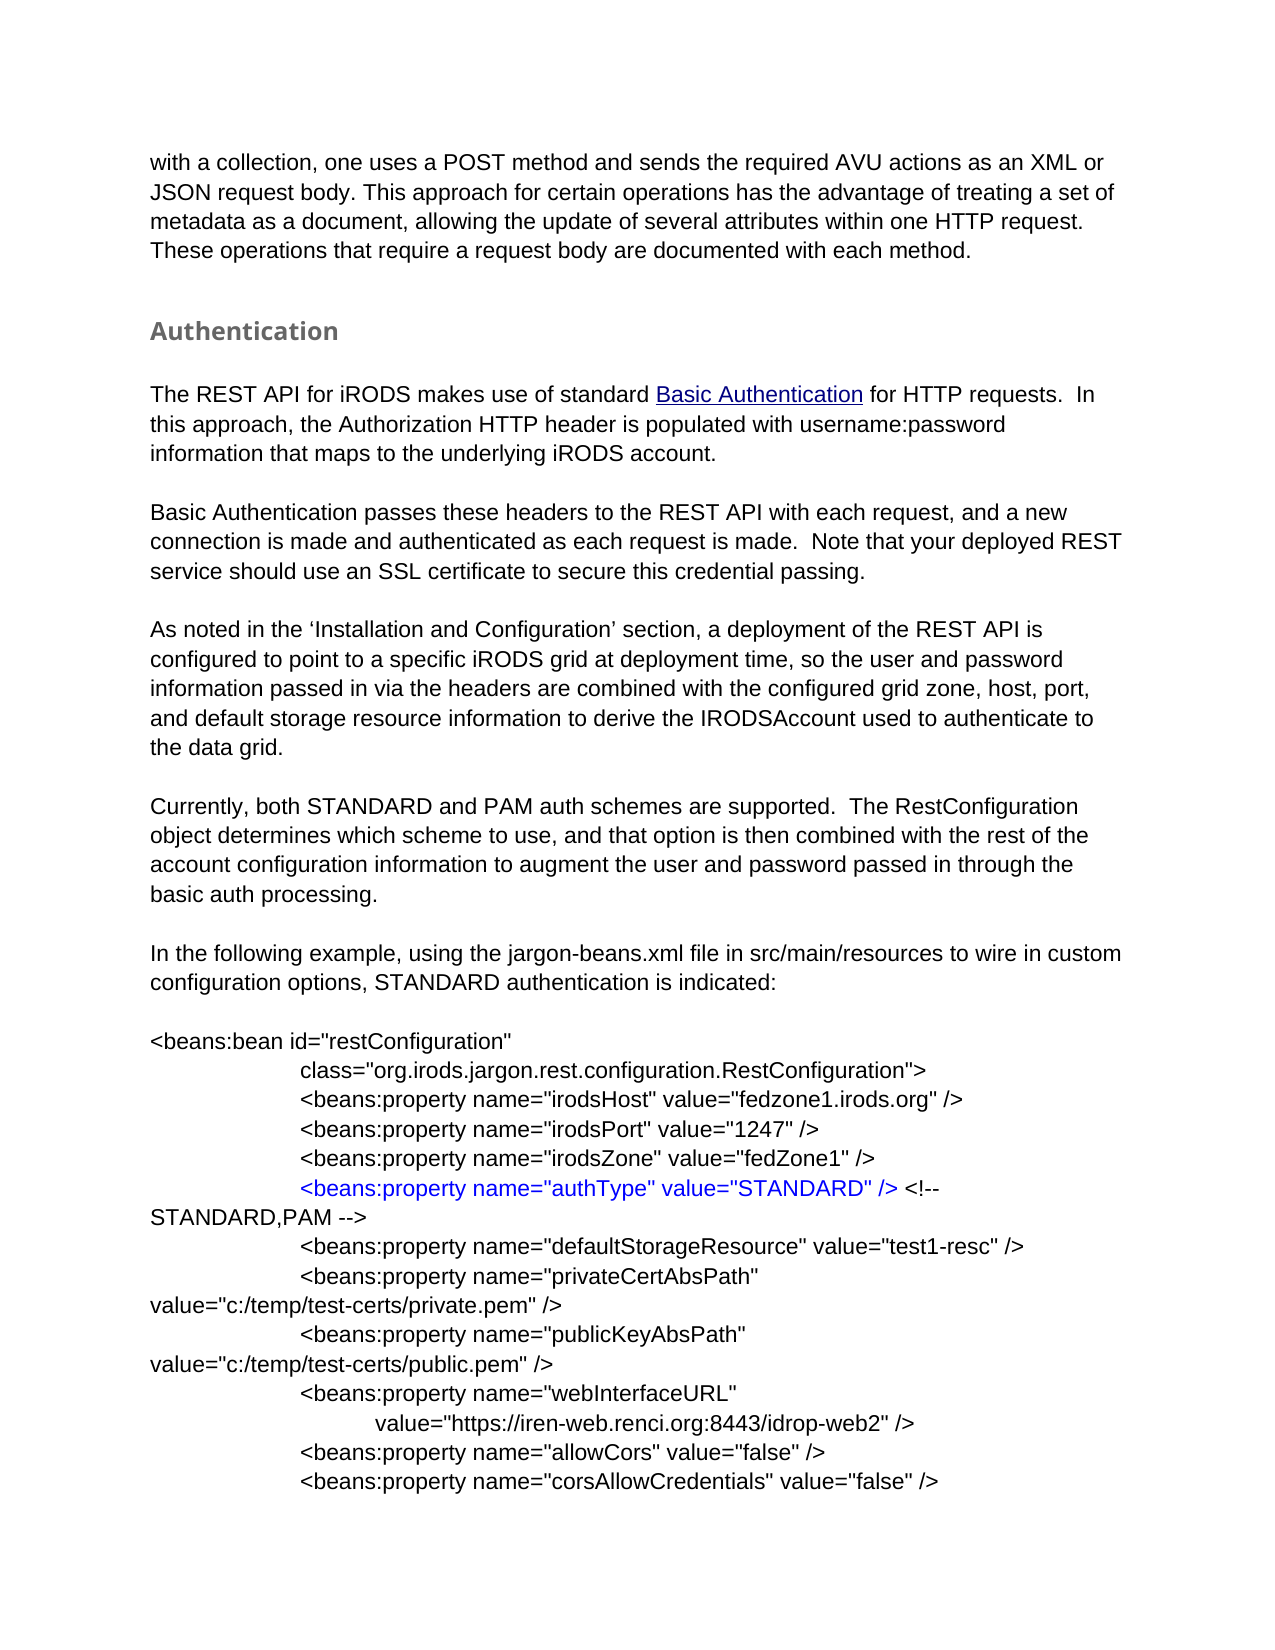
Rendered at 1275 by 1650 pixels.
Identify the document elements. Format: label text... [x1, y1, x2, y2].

text Basic Authentication passes these headers to the REST API with each request, and a new connection is made and authenticated as each request is made. Note that your deployed REST service should use an SSL certificate to secure this credential passing. [150, 499, 1125, 584]
text In the following example, using the jargon-beans.xml file in src/main/resources to wire in custom configuration options, STANDARD authentication is indicated: [150, 940, 1125, 995]
text <beans:property name="authType" value="STANDARD" /> <!-- STANDARD,PAM --> [150, 1175, 1125, 1230]
text with a collection, one uses a POST method and sends the required AVU actions as an XML or JSON request body. This approach for certain operations has the advantage of treating a set of metadata as a document, allowing the update of several attributes within one HTTP request. These operations that require a request body are documented with each method. [150, 150, 1125, 264]
text <beans:property name="privateCertAbsPath" value="c:/temp/test-certs/private.pem" /> [150, 1263, 1125, 1318]
text <beans:property name="allowCors" value="false" /> [150, 1439, 1125, 1465]
text Currently, both STANDARD and PAM auth schemes are supported. The RestConfiguration object determines which scheme to use, and that option is then combined with the rest of the account configuration information to augment the user and password passed in through the basic auth processing. [150, 793, 1125, 907]
text class="org.irods.jargon.rest.configuration.RestConfiguration"> [150, 1058, 1125, 1083]
text <beans:property name="publicKeyAbsPath" value="c:/temp/test-certs/public.pem" /> [150, 1322, 1125, 1377]
text <beans:property name="irodsPort" value="1247" /> [150, 1116, 1125, 1142]
text The REST API for iRODS makes use of standard Basic Authentication for HTTP requests. In this approach, the Authorization HTTP header is populated with username:password information that maps to the underlying iRODS account. [150, 382, 1125, 466]
text <beans:property name="corsAllowCredentials" value="false" /> [150, 1469, 1125, 1494]
text value="https://iren-web.renci.org:8443/idrop-web2" /> [150, 1410, 1125, 1436]
text <beans:property name="defaultStorageResource" value="test1-resc" /> [150, 1234, 1125, 1259]
text As noted in the ‘Installation and Configuration’ section, a deployment of the REST API is configured to point to a specific iRODS grid at deployment time, so the user and password information passed in via the headers are combined with the configured grid zone, host, port, and default storage resource information to derive the IRODSAccount used to authenticate to the data grid. [150, 617, 1125, 760]
subtitle Authentication [150, 313, 1125, 348]
text <beans:bean id="restConfiguration" [150, 1028, 1125, 1054]
text <beans:property name="webInterfaceURL" [150, 1381, 1125, 1406]
text <beans:property name="irodsZone" value="fedZone1" /> [150, 1146, 1125, 1171]
text <beans:property name="irodsHost" value="fedzone1.irods.org" /> [150, 1087, 1125, 1113]
